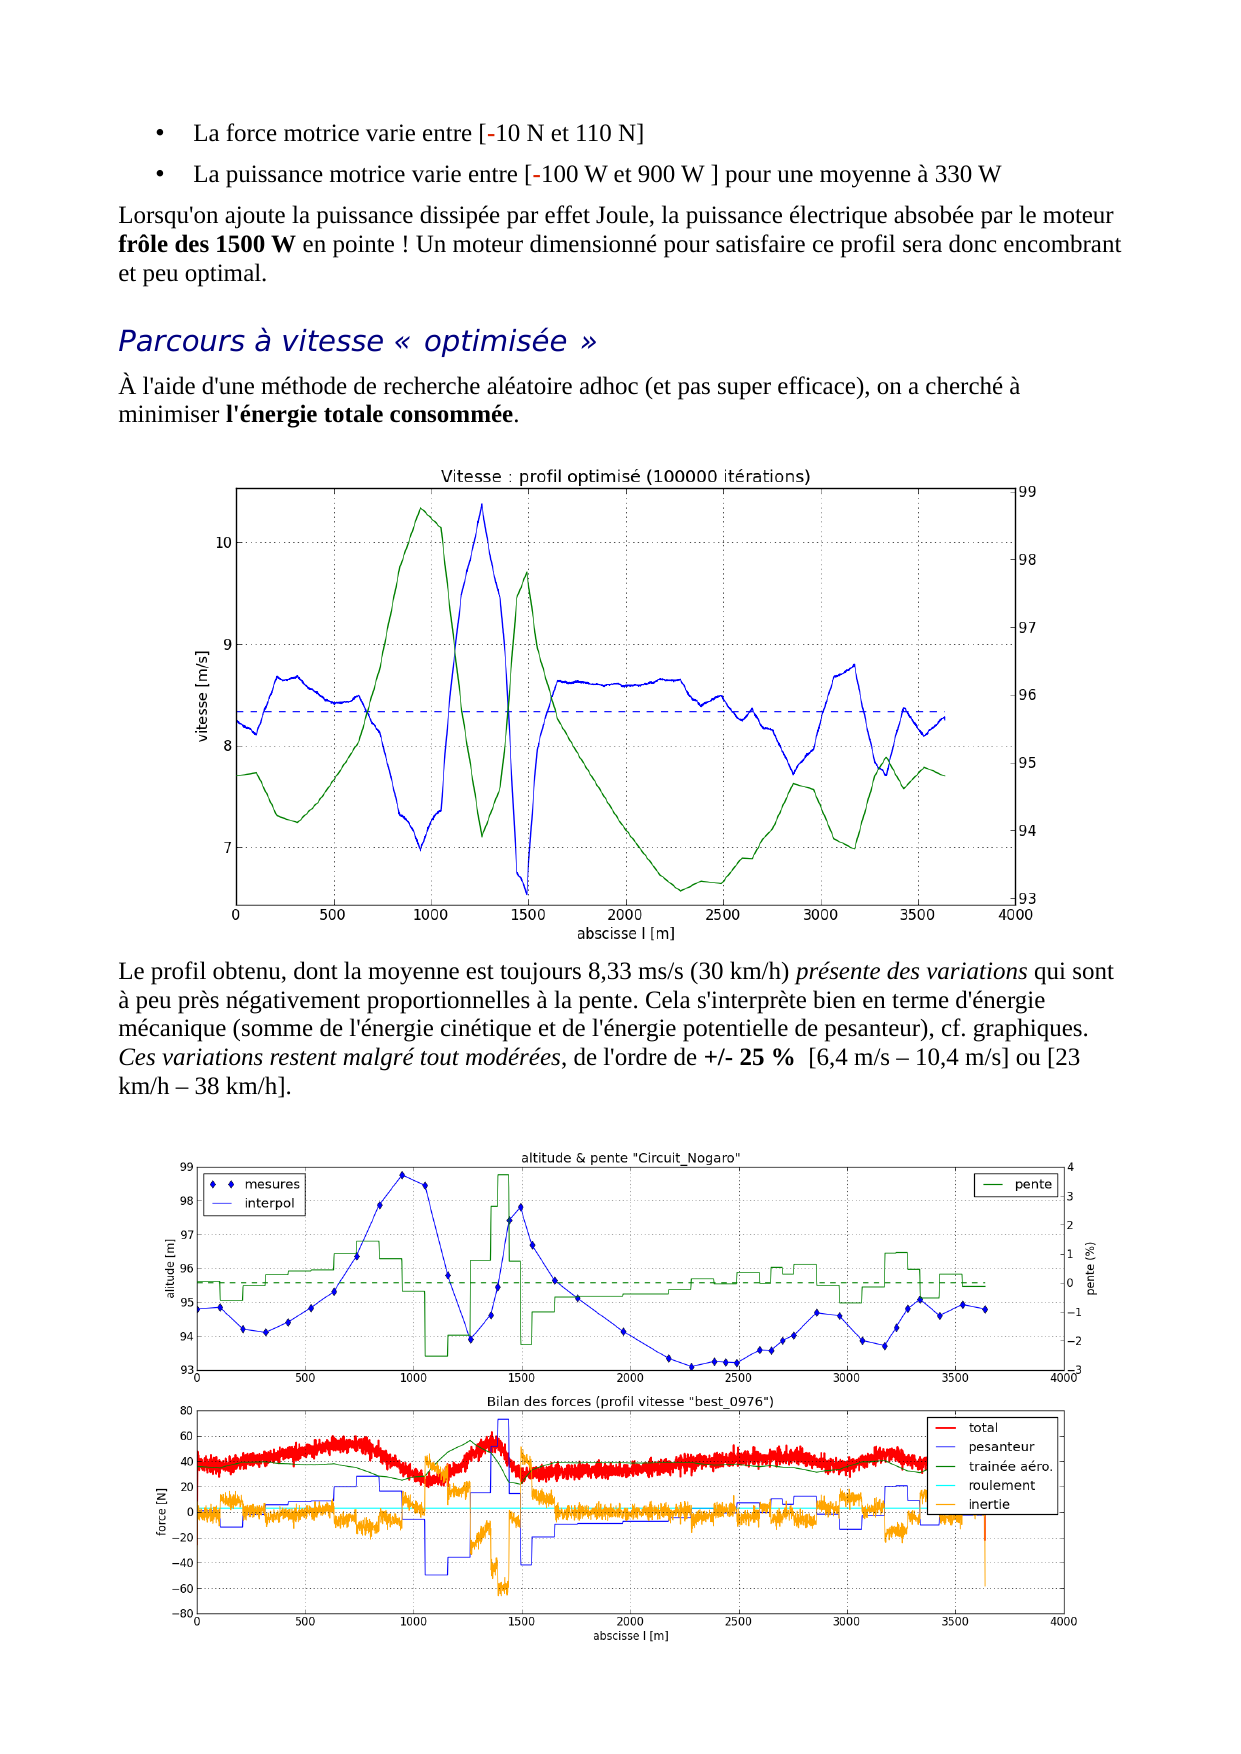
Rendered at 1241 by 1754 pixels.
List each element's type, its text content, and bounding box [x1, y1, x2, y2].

picture [111, 436, 1115, 956]
list La puissance motrice varie entre [-100 W et 900 W ] pour une moyenne à 330 W [156, 159, 1122, 188]
list La force motrice varie entre [-10 N et 110 N] [156, 118, 1122, 147]
text Le profil obtenu, dont la moyenne est toujours 8,33 ms/s (30 km/h) présente des variations qui sont à peu près négativement proportionnelles à la pente. Cela s'interprète bien en terme d'énergie mécanique (somme de l'énergie cinétique et de l'énergie potentielle de pesanteur), cf. graphiques. Ces variations restent malgré tout modérées, de l'ordre de +/- 25 % [6,4 m/s – 10,4 m/s] ou [23 km/h – 38 km/h]. [118, 441, 1122, 1100]
text À l'aide d'une méthode de recherche aléatoire adhoc (et pas super efficace), on a cherché à minimiser l'énergie totale consommée. [118, 371, 1122, 428]
subtitle Parcours à vitesse « optimisée » [118, 324, 1122, 358]
picture [57, 1111, 1174, 1669]
text Lorsqu'on ajoute la puissance dissipée par effet Joule, la puissance électrique absobée par le moteur frôle des 1500 W en pointe ! Un moteur dimensionné pour satisfaire ce profil sera donc encombrant et peu optimal. [118, 201, 1122, 287]
